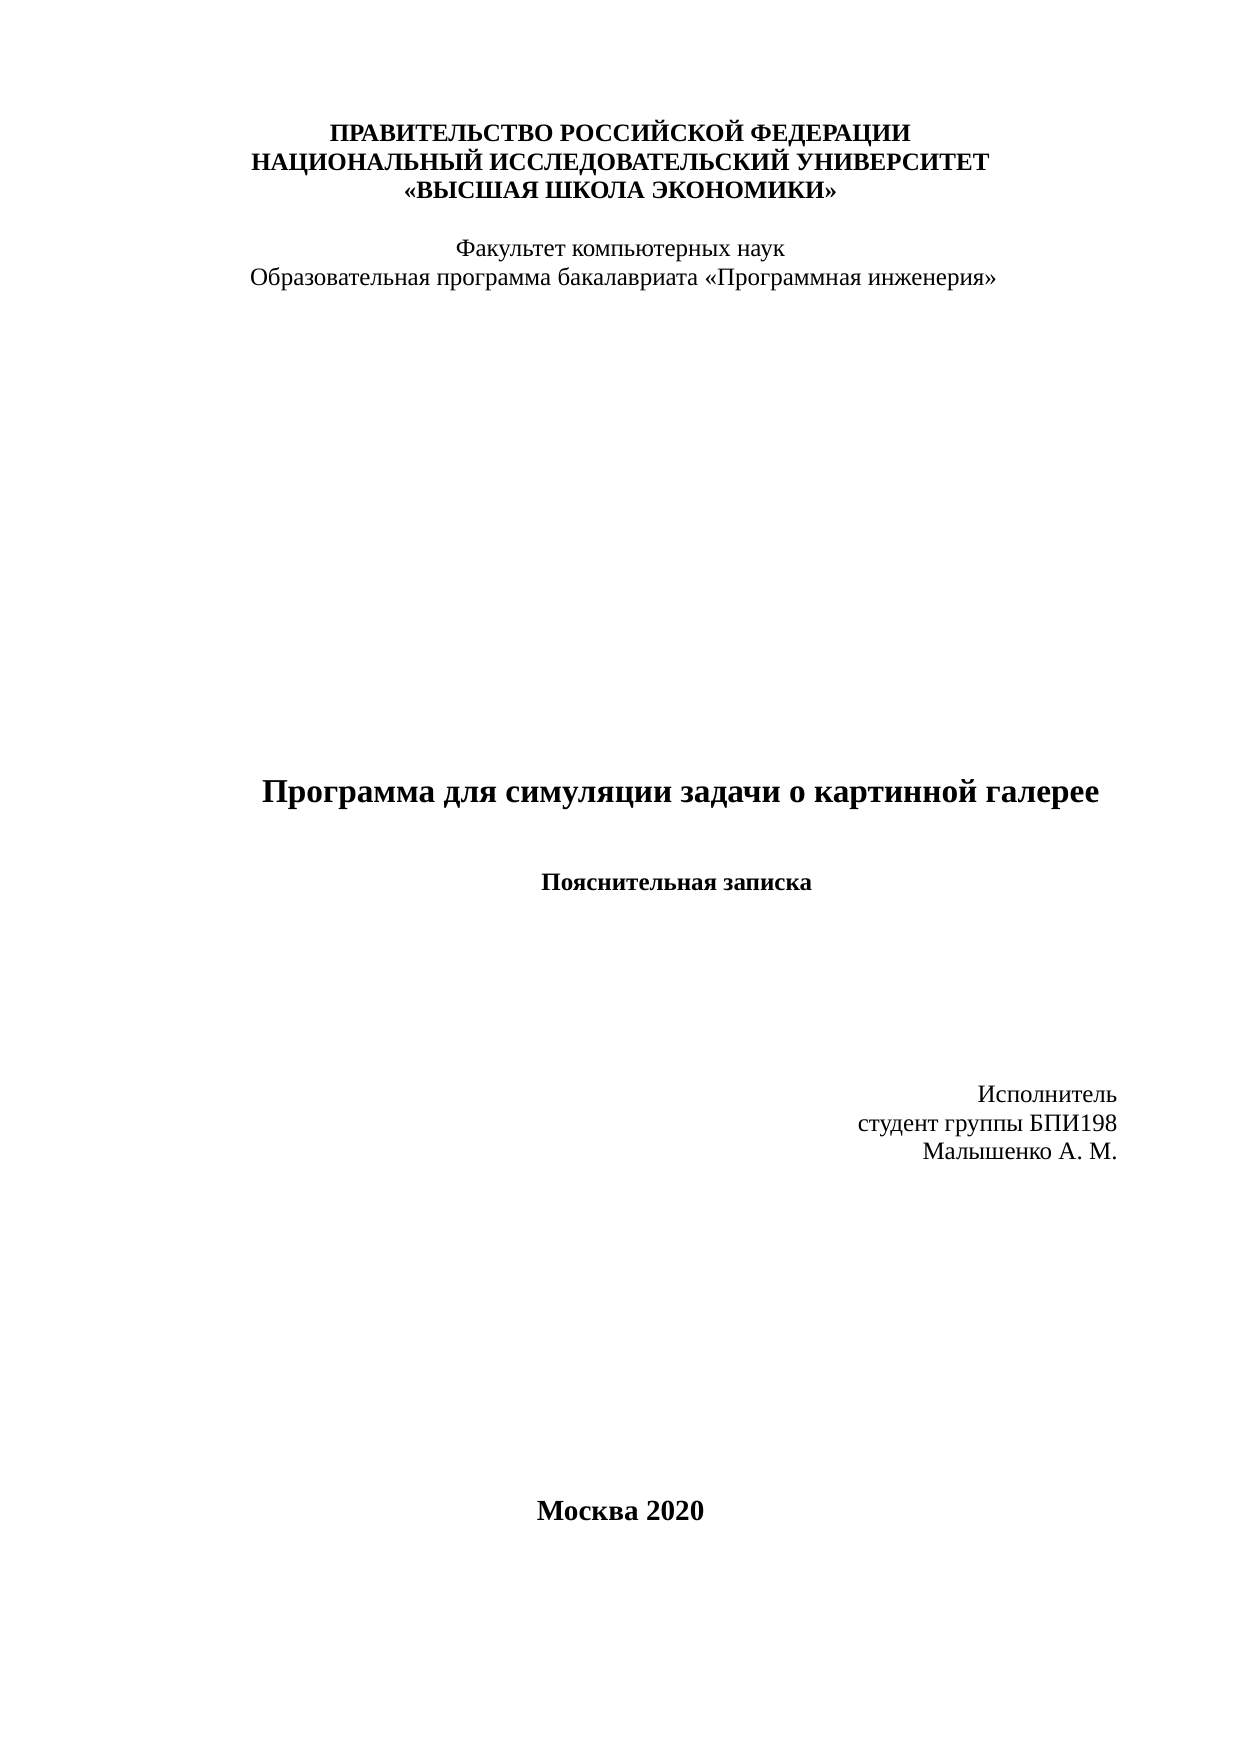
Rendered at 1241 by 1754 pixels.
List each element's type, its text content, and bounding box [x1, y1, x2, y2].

table_header [596, 361, 652, 660]
table_header [118, 689, 230, 1493]
text Москва 2020 [118, 1493, 1122, 1527]
table_cell Исполнитель студент группы БПИ198 Малышенко А. М. [620, 1073, 1123, 1171]
table_cell [620, 935, 1123, 1073]
table_cell [620, 1171, 1123, 1493]
table_header [653, 361, 1123, 660]
table_header [118, 361, 596, 660]
table_cell [230, 935, 620, 1493]
table_header Программа для симуляции задачи о картинной галерее Пояснительная записка [230, 689, 1123, 935]
